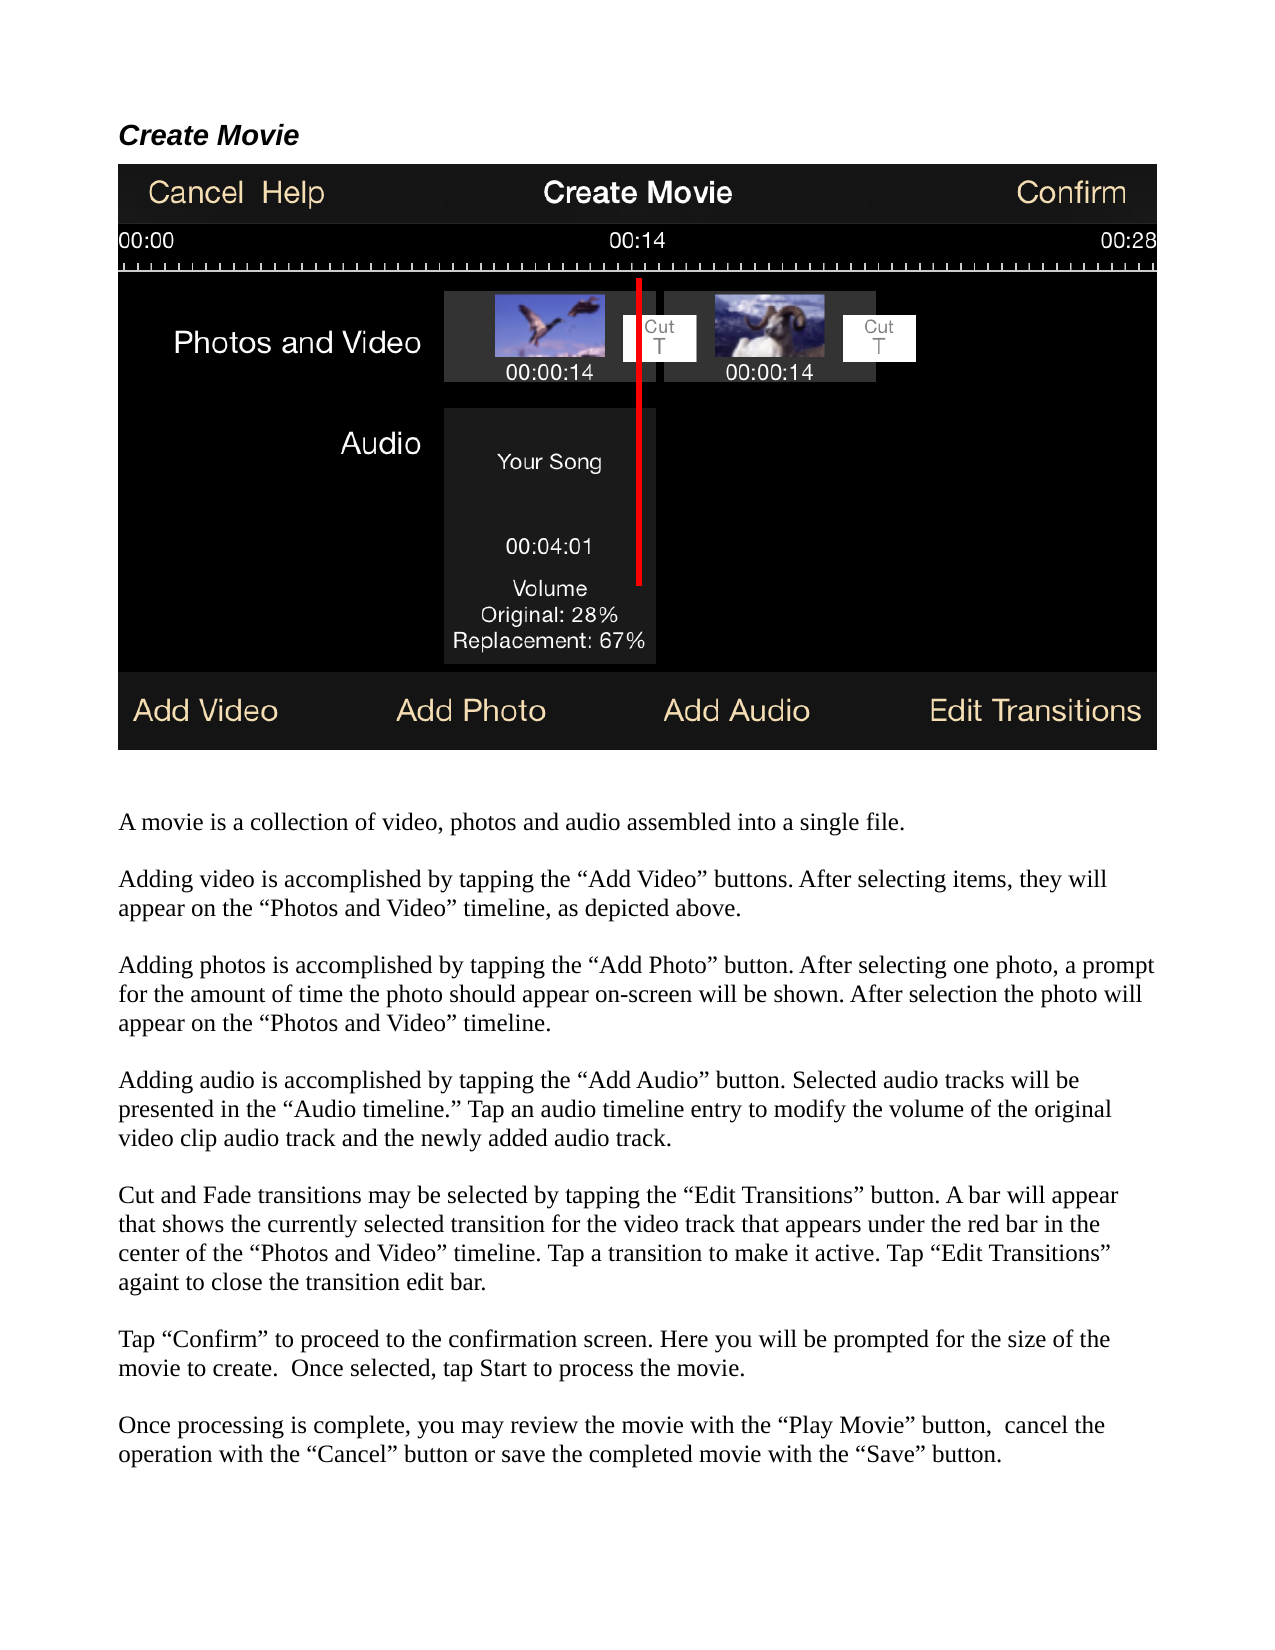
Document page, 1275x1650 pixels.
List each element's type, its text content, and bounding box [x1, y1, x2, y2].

text Cut and Fade transitions may be selected by tapping the “Edit Transitions” button. A bar will appear that shows the currently selected transition for the video track that appears under the red bar in the center of the “Photos and Video” timeline. Tap a transition to make it active. Tap “Edit Transitions” againt to close the transition edit bar. [118, 1181, 1157, 1296]
text Adding audio is accomplished by tapping the “Add Audio” button. Selected audio tracks will be presented in the “Audio timeline.” Tap an audio timeline entry to modify the volume of the original video clip audio track and the newly added audio track. [118, 1066, 1157, 1152]
text Adding photos is accomplished by tapping the “Add Photo” button. After selecting one photo, a prompt for the amount of time the photo should appear on-screen will be shown. After selection the photo will appear on the “Photos and Video” timeline. [118, 951, 1157, 1037]
picture [118, 164, 1157, 750]
text Once processing is complete, you may review the movie with the “Play Movie” button, cancel the operation with the “Cancel” button or save the completed movie with the “Save” button. [118, 1411, 1157, 1468]
text A movie is a collection of video, photos and audio assembled into a single file. [118, 807, 1157, 836]
text Adding video is accomplished by tapping the “Add Video” buttons. After selecting items, they will appear on the “Photos and Video” timeline, as depicted above. [118, 864, 1157, 922]
subtitle Create Movie [118, 118, 1157, 152]
text Tap “Confirm” to proceed to the confirmation screen. Here you will be prompted for the size of the movie to create. Once selected, tap Start to process the movie. [118, 1324, 1157, 1382]
